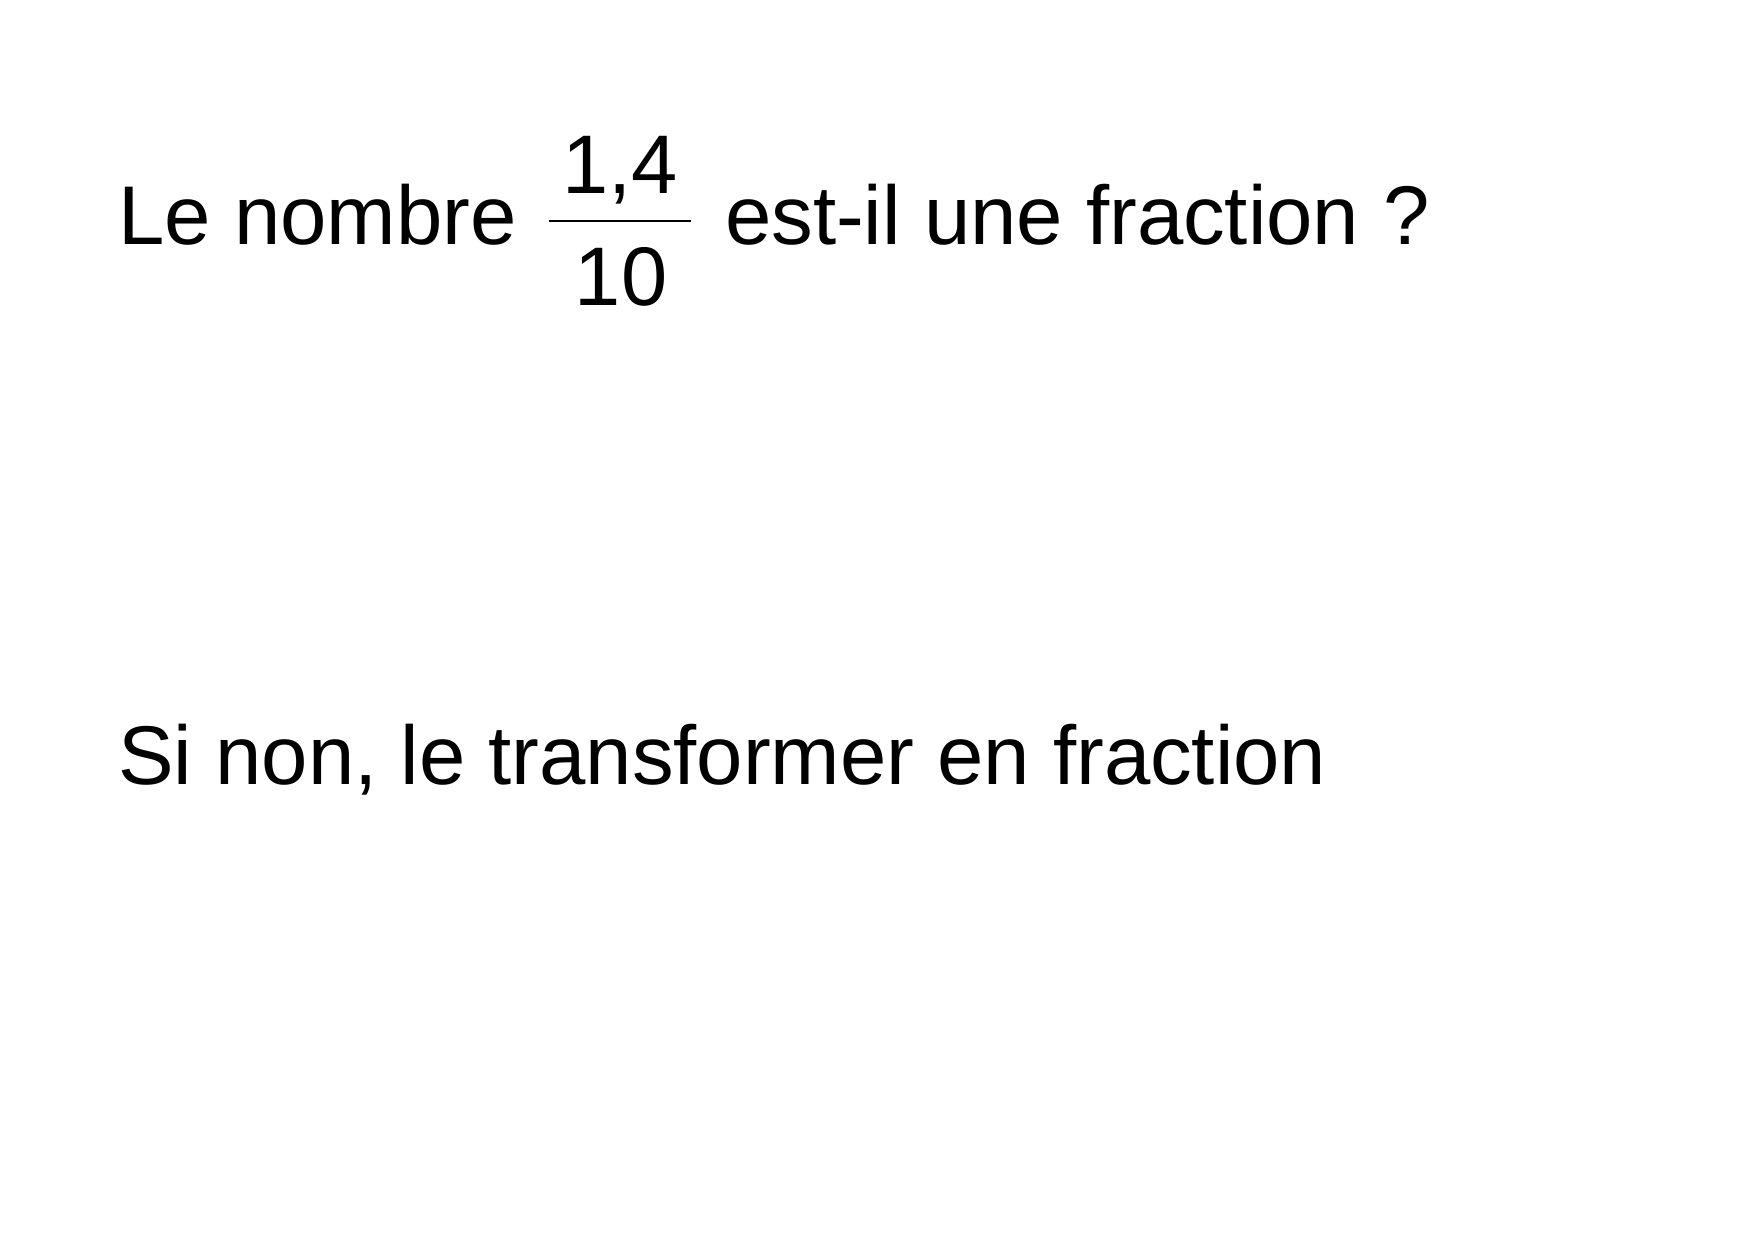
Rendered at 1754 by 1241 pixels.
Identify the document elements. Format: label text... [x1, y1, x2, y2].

text Si non, le transformer en fraction [118, 706, 1636, 802]
text Le nombre est-il une fraction ? [118, 118, 1636, 323]
